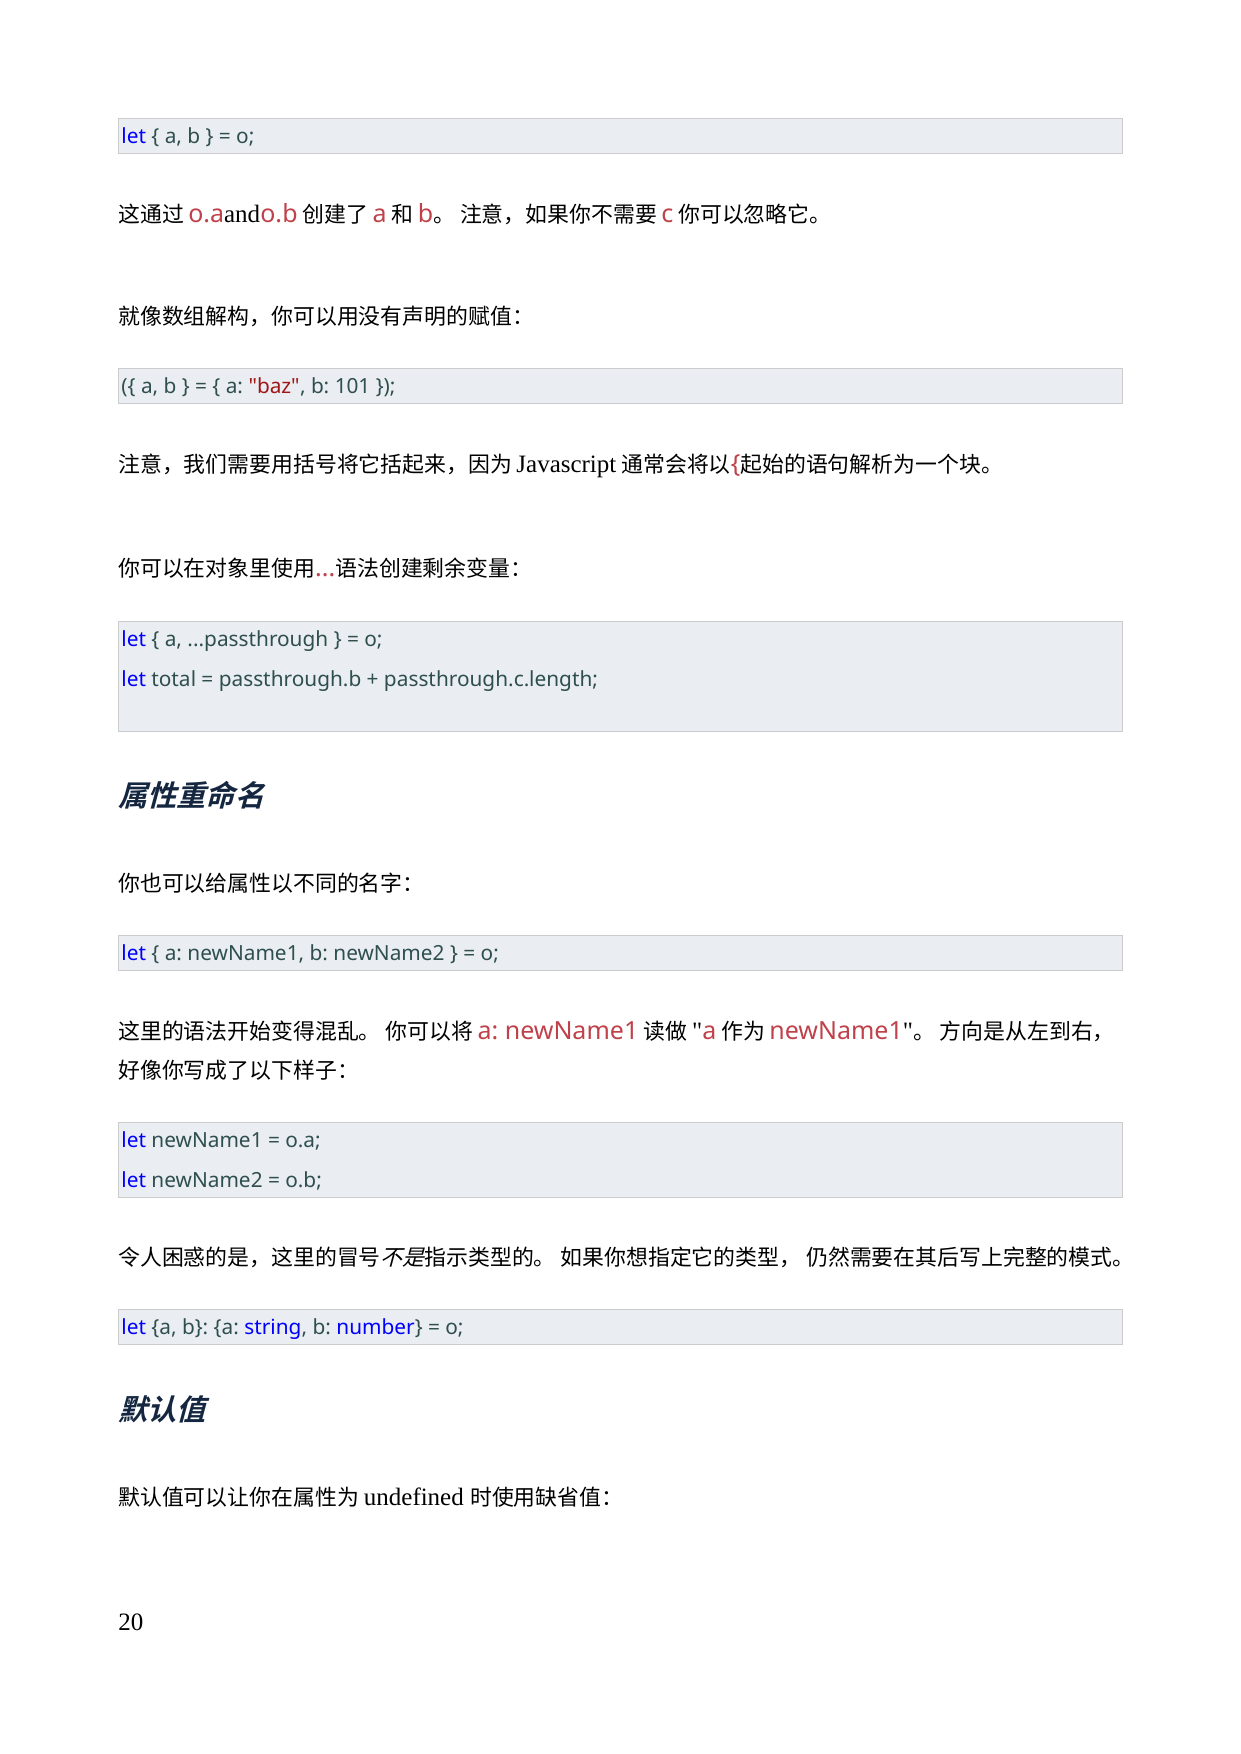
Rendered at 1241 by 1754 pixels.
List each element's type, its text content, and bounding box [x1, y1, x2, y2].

text let newName1 = o.a; [119, 1123, 1122, 1154]
text 你也可以给属性以不同的名字： [118, 866, 1122, 898]
text 这里的语法开始变得混乱。 你可以将a: newName1读做 "a作为newName1"。 方向是从左到右，好像你写成了以下样子： [118, 1013, 1122, 1085]
text let newName2 = o.b; [119, 1163, 1122, 1197]
subtitle 属性重命名 [118, 773, 1122, 815]
text ({ a, b } = { a: "baz", b: 101 }); [119, 369, 1122, 403]
text 就像数组解构，你可以用没有声明的赋值： [118, 299, 1122, 331]
text 默认值可以让你在属性为 undefined 时使用缺省值： [118, 1480, 1122, 1512]
text let { a, ...passthrough } = o; [119, 622, 1122, 653]
text let { a: newName1, b: newName2 } = o; [119, 936, 1122, 970]
text 你可以在对象里使用...语法创建剩余变量： [118, 549, 1122, 583]
text 令人困惑的是，这里的冒号不是指示类型的。 如果你想指定它的类型， 仍然需要在其后写上完整的模式。 [118, 1240, 1122, 1272]
text 注意，我们需要用括号将它括起来，因为Javascript通常会将以{起始的语句解析为一个块。 [118, 446, 1122, 480]
subtitle 默认值 [118, 1387, 1122, 1429]
text 这通过o.aando.b创建了a和b。 注意，如果你不需要c你可以忽略它。 [118, 196, 1122, 230]
text let {a, b}: {a: string, b: number} = o; [119, 1310, 1122, 1344]
text let { a, b } = o; [119, 119, 1122, 153]
text let total = passthrough.b + passthrough.c.length; [119, 662, 1122, 693]
